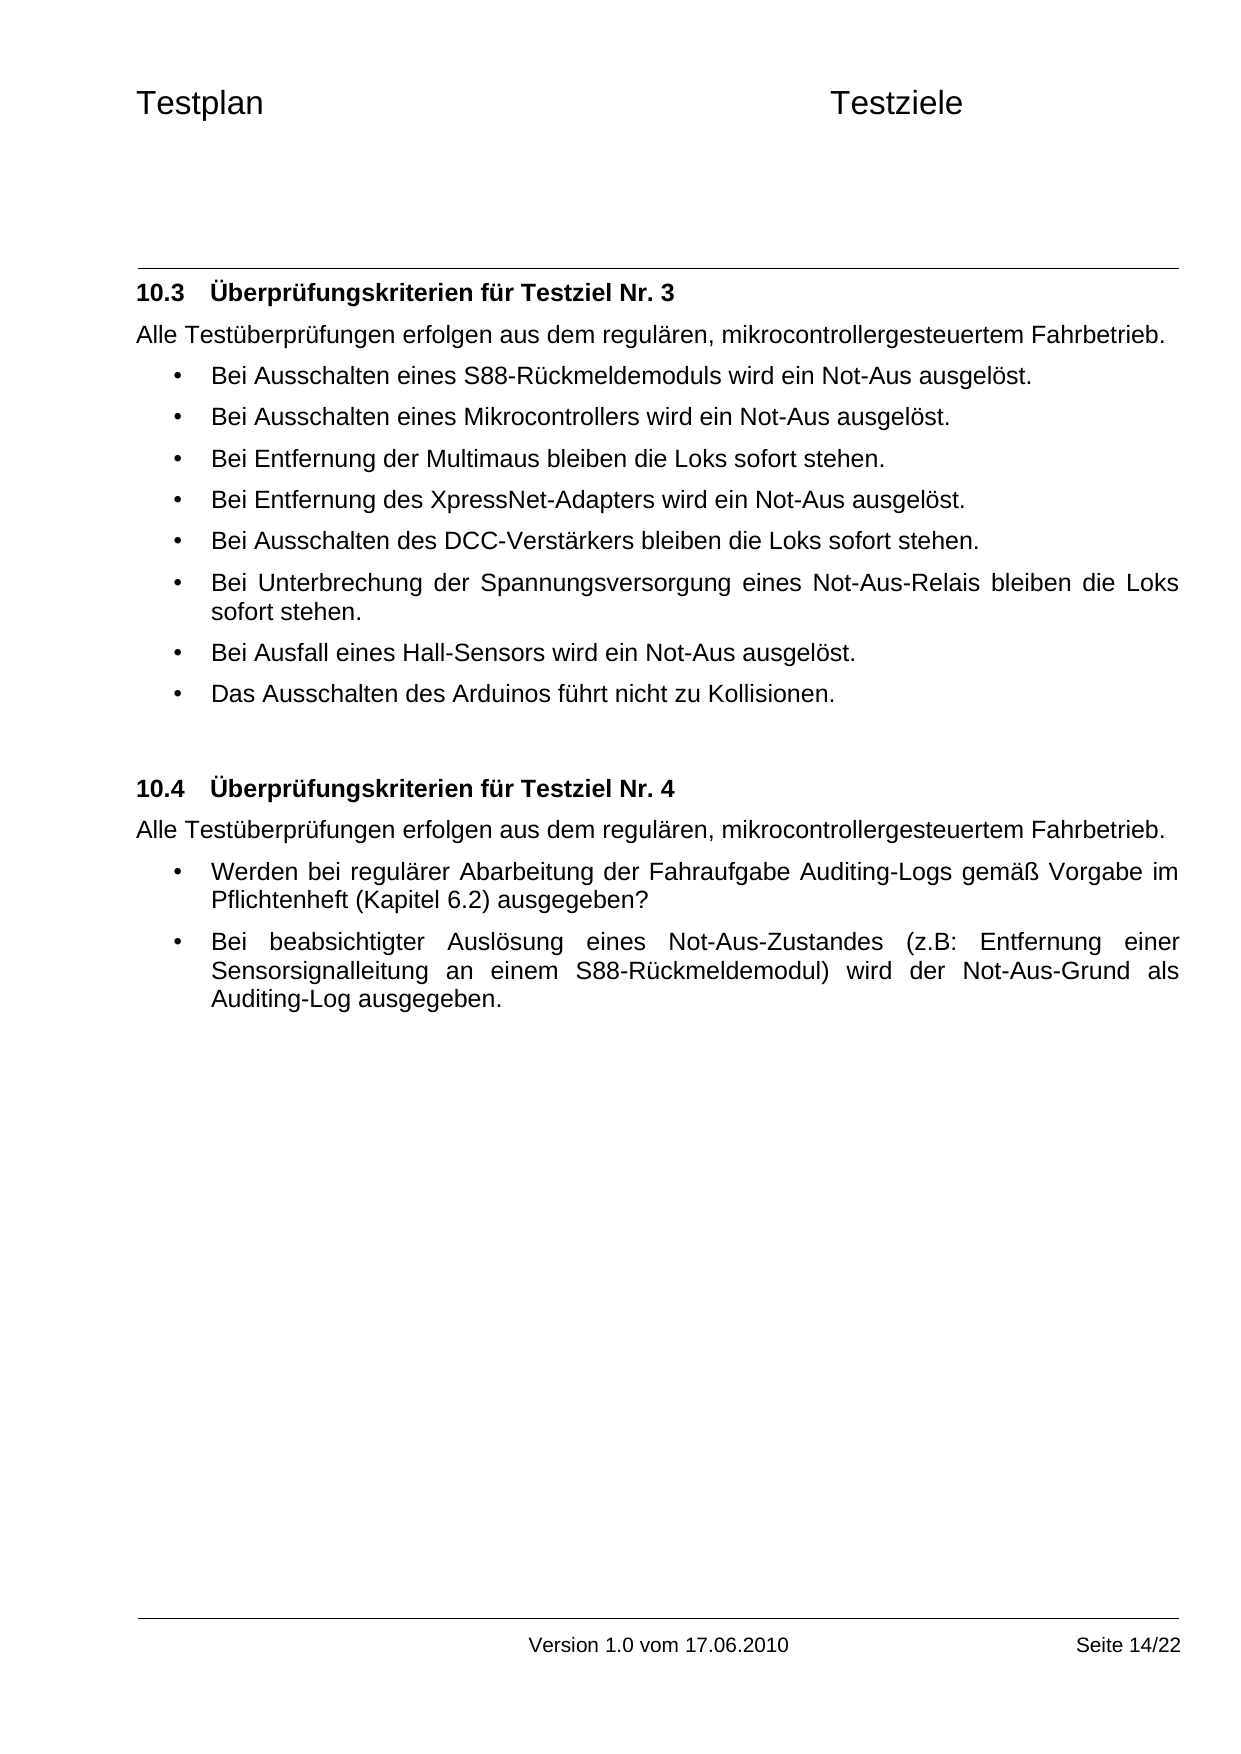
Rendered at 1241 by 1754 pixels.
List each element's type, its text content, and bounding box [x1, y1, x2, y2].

list Bei Ausschalten eines Mikrocontrollers wird ein Not-Aus ausgelöst. [173, 402, 1181, 431]
list Bei Ausfall eines Hall-Sensors wird ein Not-Aus ausgelöst. [173, 638, 1181, 667]
list Bei beabsichtigter Auslösung eines Not-Aus-Zustandes (z.B: Entfernung einer Sensorsignalleitung an einem S88-Rückmeldemodul) wird der Not-Aus-Grund als Auditing-Log ausgegeben. [173, 927, 1181, 1013]
list Bei Entfernung des XpressNet-Adapters wird ein Not-Aus ausgelöst. [173, 485, 1181, 514]
list Bei Entfernung der Multimaus bleiben die Loks sofort stehen. [173, 443, 1181, 472]
text Alle Testüberprüfungen erfolgen aus dem regulären, mikrocontrollergesteuertem Fahrbetrieb. [136, 815, 1181, 844]
list Das Ausschalten des Arduinos führt nicht zu Kollisionen. [173, 679, 1181, 708]
list Werden bei regulärer Abarbeitung der Fahraufgabe Auditing-Logs gemäß Vorgabe im Pflichtenheft (Kapitel 6.2) ausgegeben? [173, 857, 1181, 914]
text Alle Testüberprüfungen erfolgen aus dem regulären, mikrocontrollergesteuertem Fahrbetrieb. [136, 319, 1181, 348]
subtitle Überprüfungskriterien für Testziel Nr. 4 [136, 774, 1181, 803]
list Bei Ausschalten des DCC-Verstärkers bleiben die Loks sofort stehen. [173, 526, 1181, 555]
list Bei Unterbrechung der Spannungsversorgung eines Not-Aus-Relais bleiben die Loks sofort stehen. [173, 568, 1181, 625]
subtitle Überprüfungskriterien für Testziel Nr. 3 [136, 289, 1181, 307]
list Bei Ausschalten eines S88-Rückmeldemoduls wird ein Not-Aus ausgelöst. [173, 361, 1181, 390]
